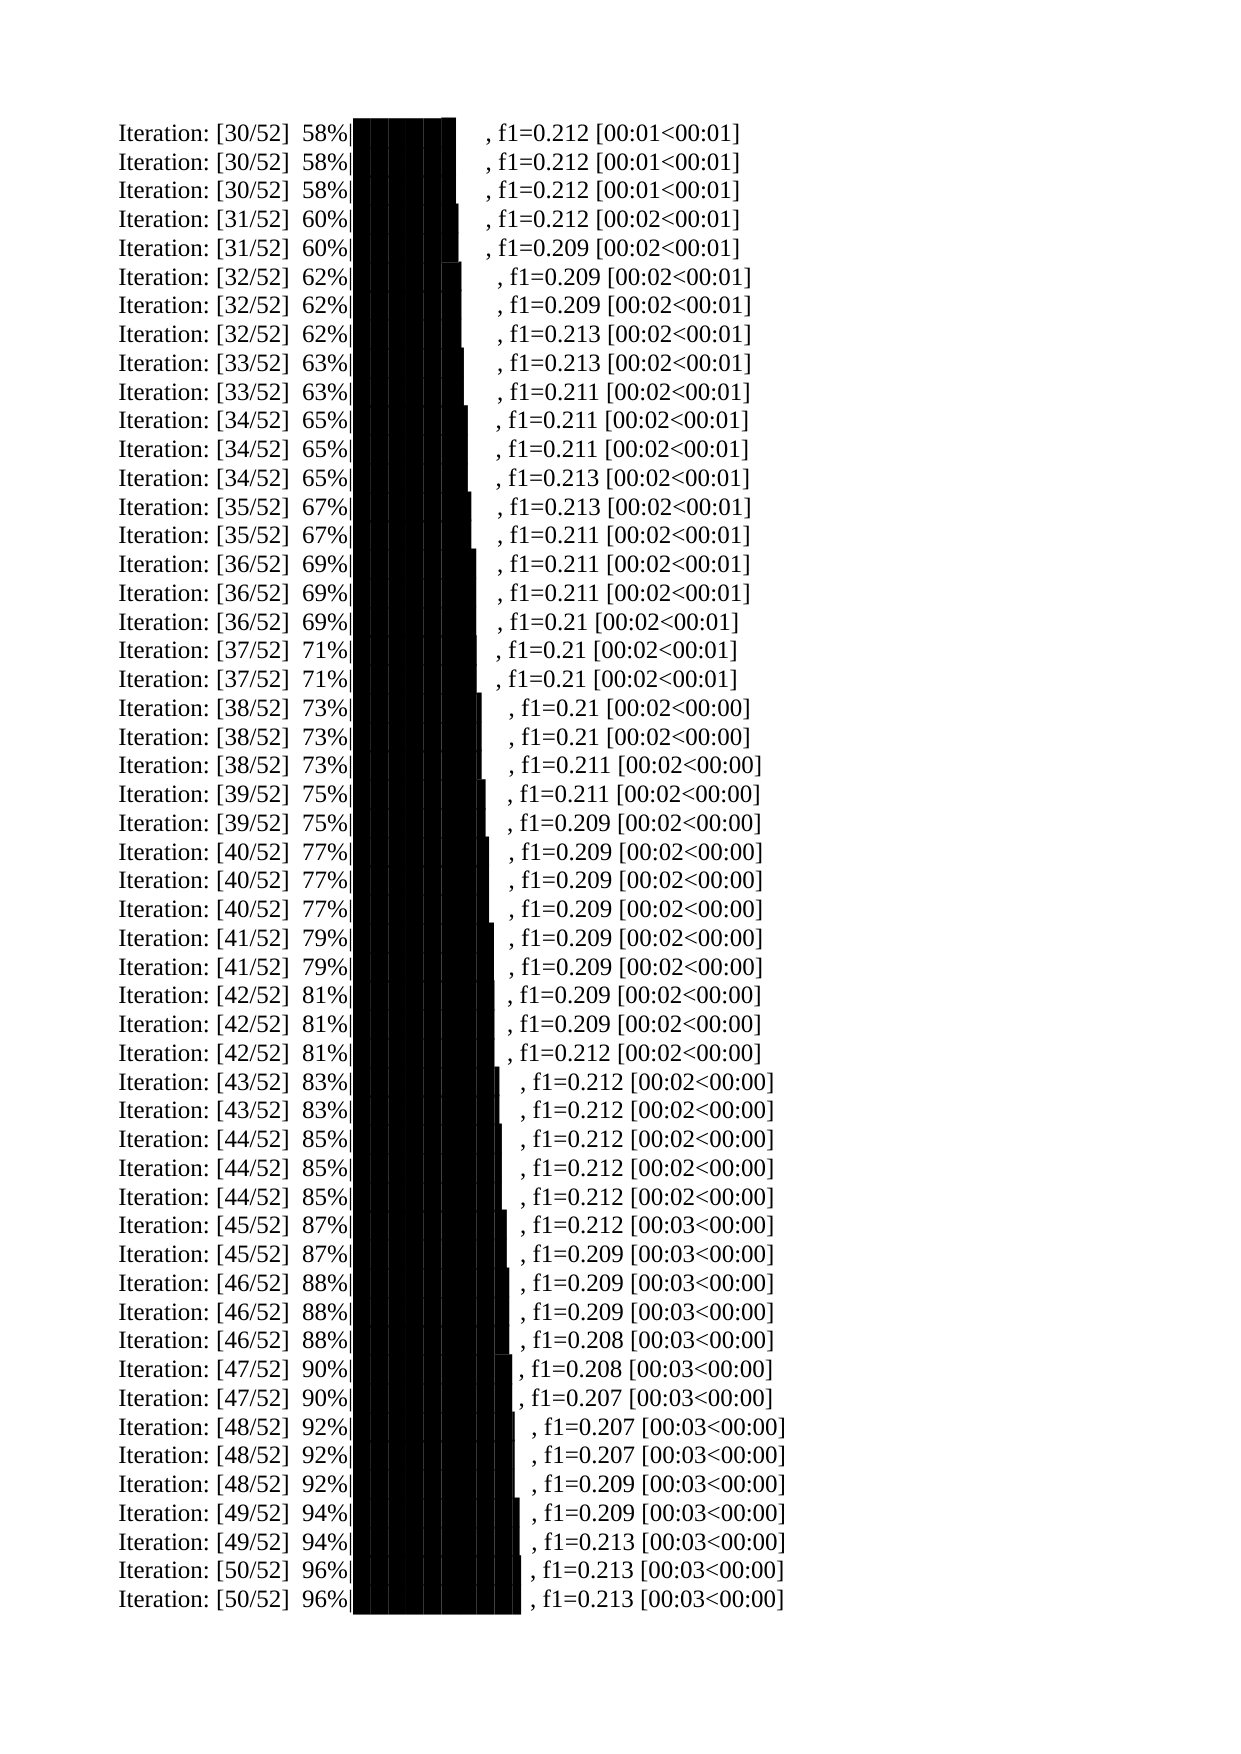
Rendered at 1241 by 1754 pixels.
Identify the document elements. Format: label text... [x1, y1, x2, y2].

text Iteration: [42/52] 81%|████████ , f1=0.209 [00:02<00:00] [118, 981, 353, 1009]
text Iteration: [32/52] 62%|██████▏ , f1=0.209 [00:02<00:01] [461, 291, 1122, 319]
text Iteration: [32/52] 62%|██████▏ , f1=0.209 [00:02<00:01] [118, 291, 353, 319]
text Iteration: [43/52] 83%|████████▎ , f1=0.212 [00:02<00:00] [499, 1096, 1122, 1124]
text Iteration: [31/52] 60%|█████▉ , f1=0.209 [00:02<00:01] [118, 233, 353, 262]
text Iteration: [35/52] 67%|██████▋ , f1=0.211 [00:02<00:01] [471, 521, 1122, 549]
text Iteration: [38/52] 73%|███████▎ , f1=0.21 [00:02<00:00] [482, 722, 1122, 751]
text Iteration: [35/52] 67%|██████▋ , f1=0.211 [00:02<00:01] [118, 521, 353, 549]
text Iteration: [49/52] 94%|█████████▍, f1=0.209 [00:03<00:00] [519, 1498, 1122, 1527]
text Iteration: [45/52] 87%|████████▋ , f1=0.212 [00:03<00:00] [118, 1211, 353, 1239]
text Iteration: [40/52] 77%|███████▋ , f1=0.209 [00:02<00:00] [489, 866, 1122, 894]
text Iteration: [40/52] 77%|███████▋ , f1=0.209 [00:02<00:00] [118, 894, 353, 923]
text Iteration: [47/52] 90%|█████████ , f1=0.207 [00:03<00:00] [118, 1383, 353, 1412]
text Iteration: [43/52] 83%|████████▎ , f1=0.212 [00:02<00:00] [118, 1067, 353, 1096]
text Iteration: [41/52] 79%|███████▉ , f1=0.209 [00:02<00:00] [494, 952, 1122, 981]
text Iteration: [38/52] 73%|███████▎ , f1=0.21 [00:02<00:00] [118, 693, 353, 722]
text Iteration: [46/52] 88%|████████▊ , f1=0.209 [00:03<00:00] [118, 1297, 353, 1326]
text Iteration: [36/52] 69%|██████▉ , f1=0.21 [00:02<00:01] [118, 607, 353, 636]
text Iteration: [46/52] 88%|████████▊ , f1=0.209 [00:03<00:00] [509, 1297, 1122, 1326]
text Iteration: [45/52] 87%|████████▋ , f1=0.209 [00:03<00:00] [506, 1239, 1122, 1268]
text Iteration: [32/52] 62%|██████▏ , f1=0.213 [00:02<00:01] [461, 319, 1122, 348]
text Iteration: [39/52] 75%|███████▌ , f1=0.209 [00:02<00:00] [118, 808, 353, 837]
text Iteration: [30/52] 58%|█████▊ , f1=0.212 [00:01<00:01] [456, 176, 1122, 204]
text Iteration: [41/52] 79%|███████▉ , f1=0.209 [00:02<00:00] [494, 923, 1122, 952]
text Iteration: [36/52] 69%|██████▉ , f1=0.21 [00:02<00:01] [476, 607, 1122, 636]
text Iteration: [49/52] 94%|█████████▍, f1=0.209 [00:03<00:00] [118, 1498, 353, 1527]
text Iteration: [31/52] 60%|█████▉ , f1=0.212 [00:02<00:01] [458, 204, 1122, 233]
text Iteration: [34/52] 65%|██████▌ , f1=0.213 [00:02<00:01] [468, 463, 1122, 492]
text Iteration: [46/52] 88%|████████▊ , f1=0.208 [00:03<00:00] [118, 1326, 353, 1354]
text Iteration: [48/52] 92%|█████████▏, f1=0.207 [00:03<00:00] [118, 1441, 353, 1469]
text Iteration: [33/52] 63%|██████▎ , f1=0.211 [00:02<00:01] [464, 377, 1122, 406]
text Iteration: [40/52] 77%|███████▋ , f1=0.209 [00:02<00:00] [489, 894, 1122, 923]
text Iteration: [31/52] 60%|█████▉ , f1=0.209 [00:02<00:01] [458, 233, 1122, 262]
text Iteration: [36/52] 69%|██████▉ , f1=0.211 [00:02<00:01] [118, 578, 353, 607]
text Iteration: [42/52] 81%|████████ , f1=0.212 [00:02<00:00] [494, 1038, 1122, 1067]
text Iteration: [43/52] 83%|████████▎ , f1=0.212 [00:02<00:00] [499, 1067, 1122, 1096]
text Iteration: [47/52] 90%|█████████ , f1=0.207 [00:03<00:00] [512, 1383, 1122, 1412]
text Iteration: [41/52] 79%|███████▉ , f1=0.209 [00:02<00:00] [118, 923, 353, 952]
text Iteration: [34/52] 65%|██████▌ , f1=0.211 [00:02<00:01] [118, 434, 353, 463]
text Iteration: [35/52] 67%|██████▋ , f1=0.213 [00:02<00:01] [118, 492, 353, 521]
text Iteration: [44/52] 85%|████████▍ , f1=0.212 [00:02<00:00] [501, 1182, 1122, 1211]
text Iteration: [36/52] 69%|██████▉ , f1=0.211 [00:02<00:01] [118, 549, 353, 578]
text Iteration: [33/52] 63%|██████▎ , f1=0.213 [00:02<00:01] [118, 348, 353, 377]
text Iteration: [42/52] 81%|████████ , f1=0.209 [00:02<00:00] [494, 1009, 1122, 1038]
text Iteration: [38/52] 73%|███████▎ , f1=0.211 [00:02<00:00] [118, 751, 353, 779]
text Iteration: [34/52] 65%|██████▌ , f1=0.211 [00:02<00:01] [468, 406, 1122, 434]
text Iteration: [48/52] 92%|█████████▏, f1=0.207 [00:03<00:00] [514, 1441, 1122, 1469]
text Iteration: [37/52] 71%|███████ , f1=0.21 [00:02<00:01] [118, 664, 353, 693]
text Iteration: [46/52] 88%|████████▊ , f1=0.208 [00:03<00:00] [509, 1326, 1122, 1354]
text Iteration: [42/52] 81%|████████ , f1=0.209 [00:02<00:00] [494, 981, 1122, 1009]
text Iteration: [32/52] 62%|██████▏ , f1=0.209 [00:02<00:01] [118, 262, 353, 291]
text Iteration: [36/52] 69%|██████▉ , f1=0.211 [00:02<00:01] [476, 549, 1122, 578]
text Iteration: [34/52] 65%|██████▌ , f1=0.211 [00:02<00:01] [468, 434, 1122, 463]
text Iteration: [42/52] 81%|████████ , f1=0.212 [00:02<00:00] [118, 1038, 353, 1067]
text Iteration: [31/52] 60%|█████▉ , f1=0.212 [00:02<00:01] [118, 204, 353, 233]
text Iteration: [46/52] 88%|████████▊ , f1=0.209 [00:03<00:00] [509, 1268, 1122, 1297]
text Iteration: [48/52] 92%|█████████▏, f1=0.207 [00:03<00:00] [118, 1412, 353, 1441]
text Iteration: [33/52] 63%|██████▎ , f1=0.213 [00:02<00:01] [464, 348, 1122, 377]
text Iteration: [39/52] 75%|███████▌ , f1=0.211 [00:02<00:00] [485, 779, 1122, 808]
text Iteration: [42/52] 81%|████████ , f1=0.209 [00:02<00:00] [118, 1009, 353, 1038]
text Iteration: [37/52] 71%|███████ , f1=0.21 [00:02<00:01] [477, 664, 1122, 693]
text Iteration: [48/52] 92%|█████████▏, f1=0.209 [00:03<00:00] [118, 1469, 353, 1498]
text Iteration: [39/52] 75%|███████▌ , f1=0.211 [00:02<00:00] [118, 779, 353, 808]
text Iteration: [45/52] 87%|████████▋ , f1=0.212 [00:03<00:00] [506, 1211, 1122, 1239]
text Iteration: [48/52] 92%|█████████▏, f1=0.209 [00:03<00:00] [514, 1469, 1122, 1498]
text Iteration: [44/52] 85%|████████▍ , f1=0.212 [00:02<00:00] [501, 1153, 1122, 1182]
text Iteration: [41/52] 79%|███████▉ , f1=0.209 [00:02<00:00] [118, 952, 353, 981]
text Iteration: [50/52] 96%|█████████▌, f1=0.213 [00:03<00:00] [521, 1584, 1122, 1613]
text Iteration: [47/52] 90%|█████████ , f1=0.208 [00:03<00:00] [512, 1354, 1122, 1383]
text Iteration: [50/52] 96%|█████████▌, f1=0.213 [00:03<00:00] [118, 1584, 353, 1613]
text Iteration: [38/52] 73%|███████▎ , f1=0.211 [00:02<00:00] [482, 751, 1122, 779]
text Iteration: [37/52] 71%|███████ , f1=0.21 [00:02<00:01] [477, 636, 1122, 664]
text Iteration: [40/52] 77%|███████▋ , f1=0.209 [00:02<00:00] [118, 866, 353, 894]
text Iteration: [39/52] 75%|███████▌ , f1=0.209 [00:02<00:00] [485, 808, 1122, 837]
text Iteration: [48/52] 92%|█████████▏, f1=0.207 [00:03<00:00] [514, 1412, 1122, 1441]
text Iteration: [43/52] 83%|████████▎ , f1=0.212 [00:02<00:00] [118, 1096, 353, 1124]
text Iteration: [30/52] 58%|█████▊ , f1=0.212 [00:01<00:01] [118, 176, 353, 204]
text Iteration: [44/52] 85%|████████▍ , f1=0.212 [00:02<00:00] [501, 1124, 1122, 1153]
text Iteration: [36/52] 69%|██████▉ , f1=0.211 [00:02<00:01] [476, 578, 1122, 607]
text Iteration: [47/52] 90%|█████████ , f1=0.208 [00:03<00:00] [118, 1354, 353, 1383]
text Iteration: [33/52] 63%|██████▎ , f1=0.211 [00:02<00:01] [118, 377, 353, 406]
text Iteration: [34/52] 65%|██████▌ , f1=0.213 [00:02<00:01] [118, 463, 353, 492]
text Iteration: [30/52] 58%|█████▊ , f1=0.212 [00:01<00:01] [118, 147, 353, 176]
text Iteration: [45/52] 87%|████████▋ , f1=0.209 [00:03<00:00] [118, 1239, 353, 1268]
text Iteration: [40/52] 77%|███████▋ , f1=0.209 [00:02<00:00] [489, 837, 1122, 866]
text Iteration: [49/52] 94%|█████████▍, f1=0.213 [00:03<00:00] [519, 1527, 1122, 1556]
text Iteration: [30/52] 58%|█████▊ , f1=0.212 [00:01<00:01] [118, 118, 353, 147]
text Iteration: [44/52] 85%|████████▍ , f1=0.212 [00:02<00:00] [118, 1124, 353, 1153]
text Iteration: [44/52] 85%|████████▍ , f1=0.212 [00:02<00:00] [118, 1182, 353, 1211]
text Iteration: [30/52] 58%|█████▊ , f1=0.212 [00:01<00:01] [456, 118, 1122, 147]
text Iteration: [49/52] 94%|█████████▍, f1=0.213 [00:03<00:00] [118, 1527, 353, 1556]
text Iteration: [34/52] 65%|██████▌ , f1=0.211 [00:02<00:01] [118, 406, 353, 434]
text Iteration: [46/52] 88%|████████▊ , f1=0.209 [00:03<00:00] [118, 1268, 353, 1297]
text Iteration: [40/52] 77%|███████▋ , f1=0.209 [00:02<00:00] [118, 837, 353, 866]
text Iteration: [50/52] 96%|█████████▌, f1=0.213 [00:03<00:00] [521, 1556, 1122, 1584]
text Iteration: [35/52] 67%|██████▋ , f1=0.213 [00:02<00:01] [471, 492, 1122, 521]
text Iteration: [50/52] 96%|█████████▌, f1=0.213 [00:03<00:00] [118, 1556, 353, 1584]
text Iteration: [37/52] 71%|███████ , f1=0.21 [00:02<00:01] [118, 636, 353, 664]
text Iteration: [32/52] 62%|██████▏ , f1=0.209 [00:02<00:01] [461, 262, 1122, 291]
text Iteration: [30/52] 58%|█████▊ , f1=0.212 [00:01<00:01] [456, 147, 1122, 176]
text Iteration: [38/52] 73%|███████▎ , f1=0.21 [00:02<00:00] [118, 722, 353, 751]
text Iteration: [44/52] 85%|████████▍ , f1=0.212 [00:02<00:00] [118, 1153, 353, 1182]
text Iteration: [32/52] 62%|██████▏ , f1=0.213 [00:02<00:01] [118, 319, 353, 348]
text Iteration: [38/52] 73%|███████▎ , f1=0.21 [00:02<00:00] [482, 693, 1122, 722]
